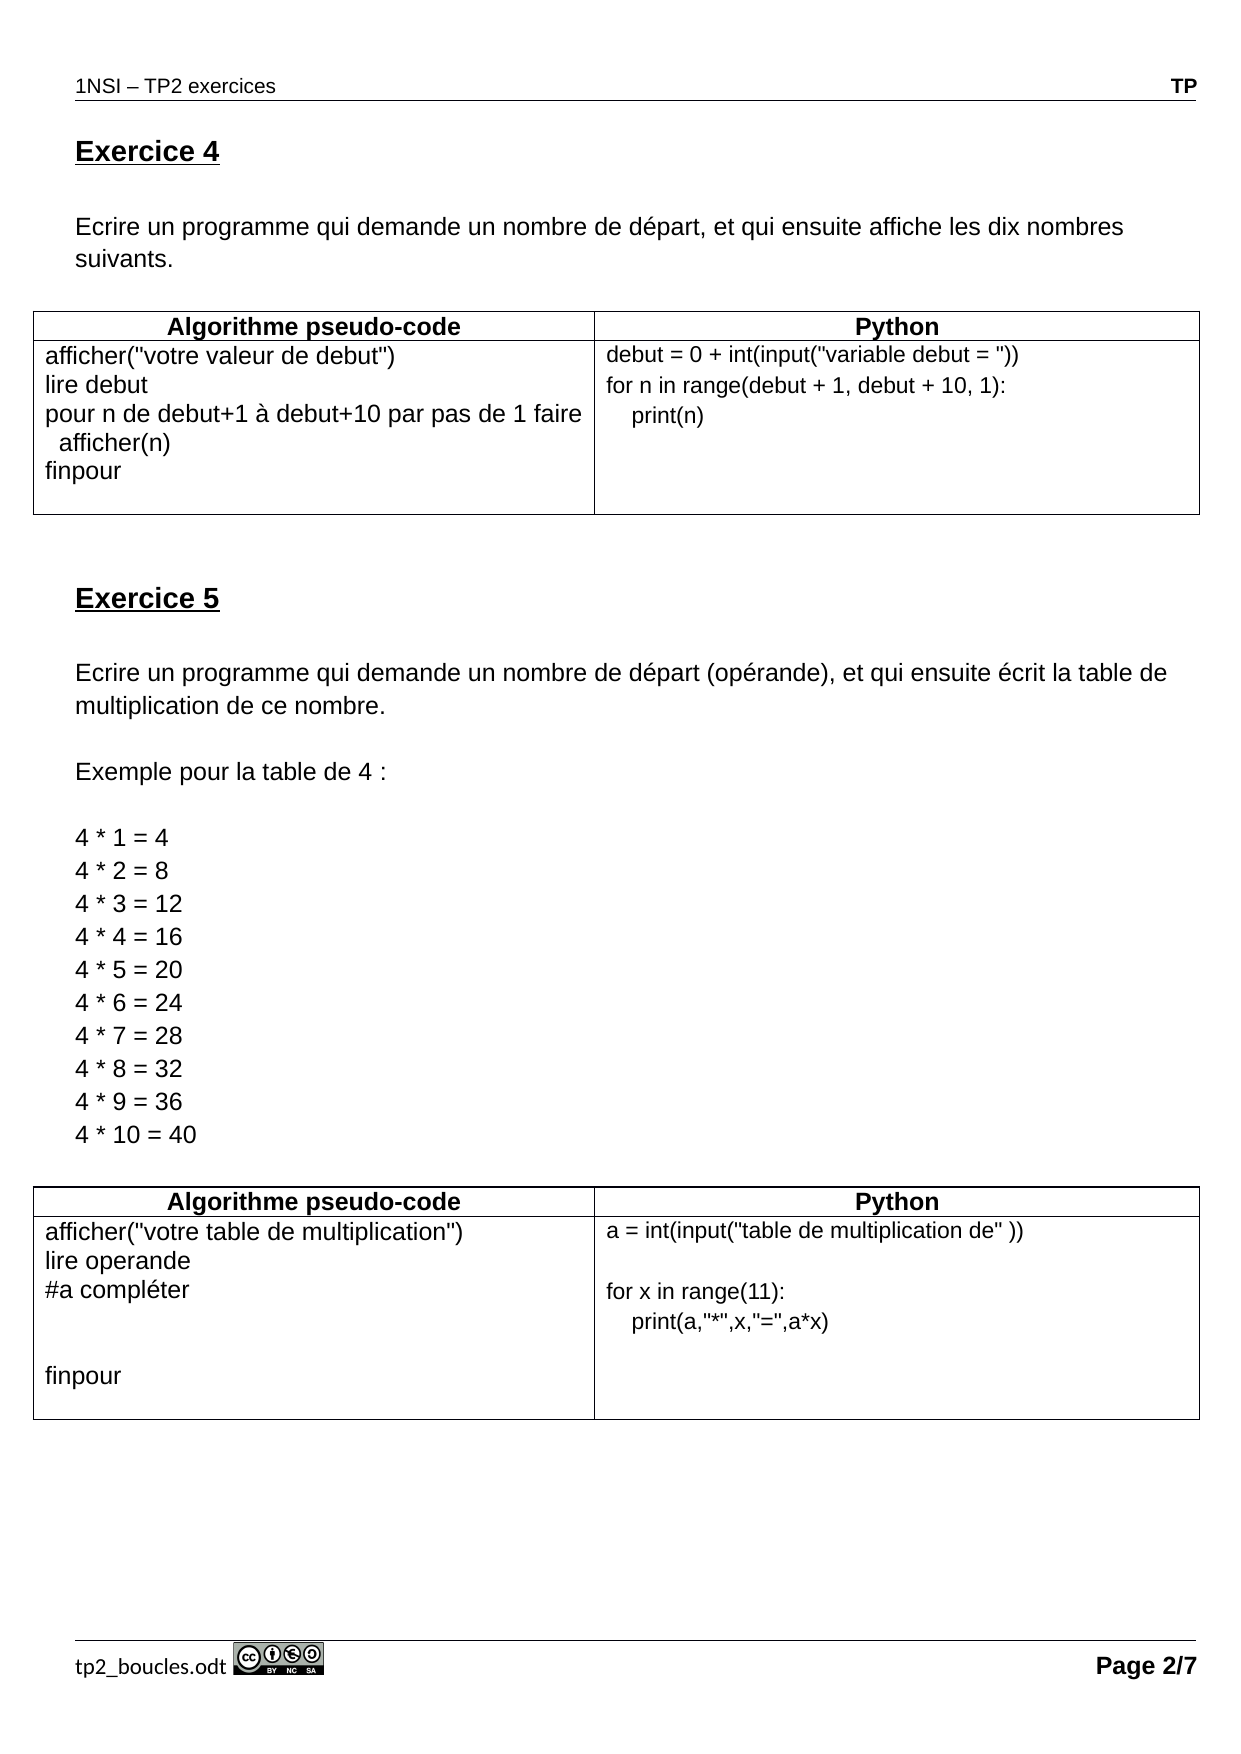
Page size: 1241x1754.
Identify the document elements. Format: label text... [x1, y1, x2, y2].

text 4 * 3 = 12 [75, 889, 1196, 918]
text 4 * 1 = 4 [75, 823, 1196, 852]
text Ecrire un programme qui demande un nombre de départ, et qui ensuite affiche les dix nombres suivants. [75, 211, 1196, 273]
table_cell afficher("votre table de multiplication") lire operande #a compléter finpour [34, 1217, 594, 1418]
table_cell debut = 0 + int(input("variable debut = ")) for n in range(debut + 1, debut + 10, 1): print(n) [595, 341, 1199, 514]
text Ecrire un programme qui demande un nombre de départ (opérande), et qui ensuite écrit la table de multiplication de ce nombre. [75, 658, 1196, 720]
table_header Python [595, 1188, 1199, 1216]
text 4 * 7 = 28 [75, 1021, 1196, 1050]
text 4 * 8 = 32 [75, 1054, 1196, 1083]
text Exercice 4 [75, 134, 1196, 168]
text 4 * 9 = 36 [75, 1087, 1196, 1116]
text 4 * 2 = 8 [75, 856, 1196, 885]
text 4 * 4 = 16 [75, 922, 1196, 951]
picture [233, 1642, 324, 1675]
table_cell a = int(input("table de multiplication de" )) for x in range(11): print(a,"*",x,"=",a*x) [595, 1217, 1199, 1418]
text Exercice 5 [75, 581, 1196, 614]
table_header Algorithme pseudo-code [34, 312, 594, 340]
text 4 * 5 = 20 [75, 955, 1196, 984]
text 4 * 10 = 40 [75, 1120, 1196, 1149]
table_header Python [595, 312, 1199, 340]
text Exemple pour la table de 4 : [75, 757, 1196, 786]
text 4 * 6 = 24 [75, 988, 1196, 1017]
table_header Algorithme pseudo-code [34, 1188, 594, 1216]
table_cell afficher("votre valeur de debut") lire debut pour n de debut+1 à debut+10 par pas de 1 faire afficher(n) finpour [34, 341, 594, 514]
